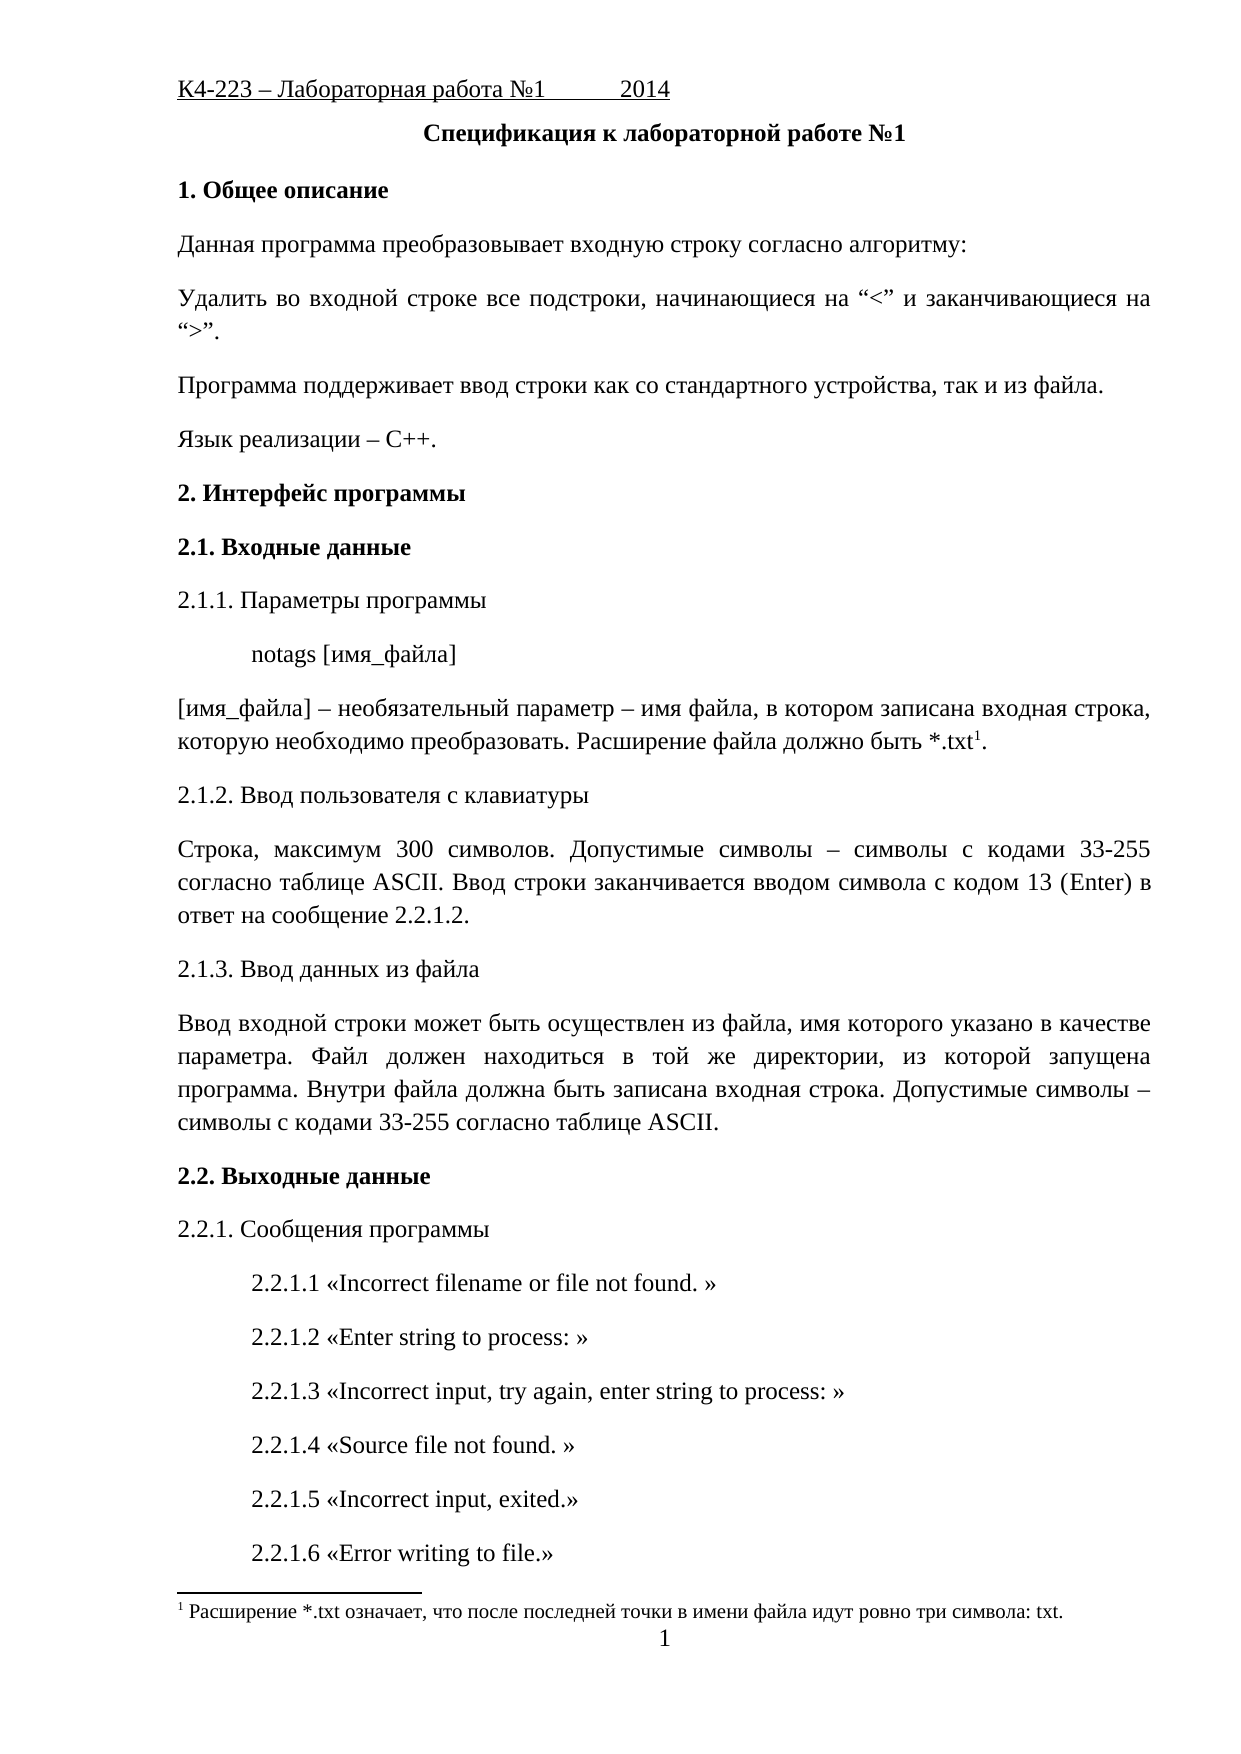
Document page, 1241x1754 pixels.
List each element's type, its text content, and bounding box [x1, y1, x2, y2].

text 2.1. Входные данные [177, 532, 1152, 561]
text Программа поддерживает ввод строки как со стандартного устройства, так и из файла. [177, 370, 1152, 399]
text 2.2.1. Сообщения программы [177, 1214, 1152, 1243]
text 2.2. Выходные данные [177, 1161, 1152, 1189]
text 2.2.1.3 «Incorrect input, try again, enter string to process: » [177, 1376, 1152, 1405]
text 2.2.1.6 «Error writing to file.» [177, 1538, 1152, 1566]
text [имя_файла] – необязательный параметр – имя файла, в котором записана входная строка, которую необходимо преобразовать. Расширение файла должно быть *.txt. [177, 693, 1152, 755]
text Ввод входной строки может быть осуществлен из файла, имя которого указано в качестве параметра. Файл должен находиться в той же директории, из которой запущена программа. Внутри файла должна быть записана входная строка. Допустимые символы – символы с кодами 33-255 согласно таблице ASCII. [177, 1008, 1152, 1136]
text 2.2.1.2 «Enter string to process: » [177, 1322, 1152, 1351]
text notags [имя_файла] [177, 639, 1152, 668]
text Удалить во входной строке все подстроки, начинающиеся на “<” и заканчивающиеся на “>”. [177, 283, 1152, 345]
text Расширение *.txt означает, что после последней точки в имени файла идут ровно три символа: txt. [177, 1599, 1152, 1623]
text 2.2.1.1 «Incorrect filename or file not found. » [177, 1268, 1152, 1297]
text Строка, максимум 300 символов. Допустимые символы – символы с кодами 33-255 согласно таблице ASCII. Ввод строки заканчивается вводом символа с кодом 13 (Enter) в ответ на сообщение 2.2.1.2. [177, 834, 1152, 929]
text 2.1.1. Параметры программы [177, 586, 1152, 614]
text Язык реализации – C++. [177, 424, 1152, 453]
text 2.2.1.5 «Incorrect input, exited.» [177, 1484, 1152, 1513]
text Спецификация к лабораторной работе №1 [177, 118, 1152, 147]
text 2. Интерфейс программы [177, 478, 1152, 507]
text 2.2.1.4 «Source file not found. » [177, 1430, 1152, 1459]
text Данная программа преобразовывает входную строку согласно алгоритму: [177, 229, 1152, 258]
text 2.1.2. Ввод пользователя с клавиатуры [177, 780, 1152, 809]
text 2.1.3. Ввод данных из файла [177, 954, 1152, 983]
text 1. Общее описание [177, 176, 1152, 204]
